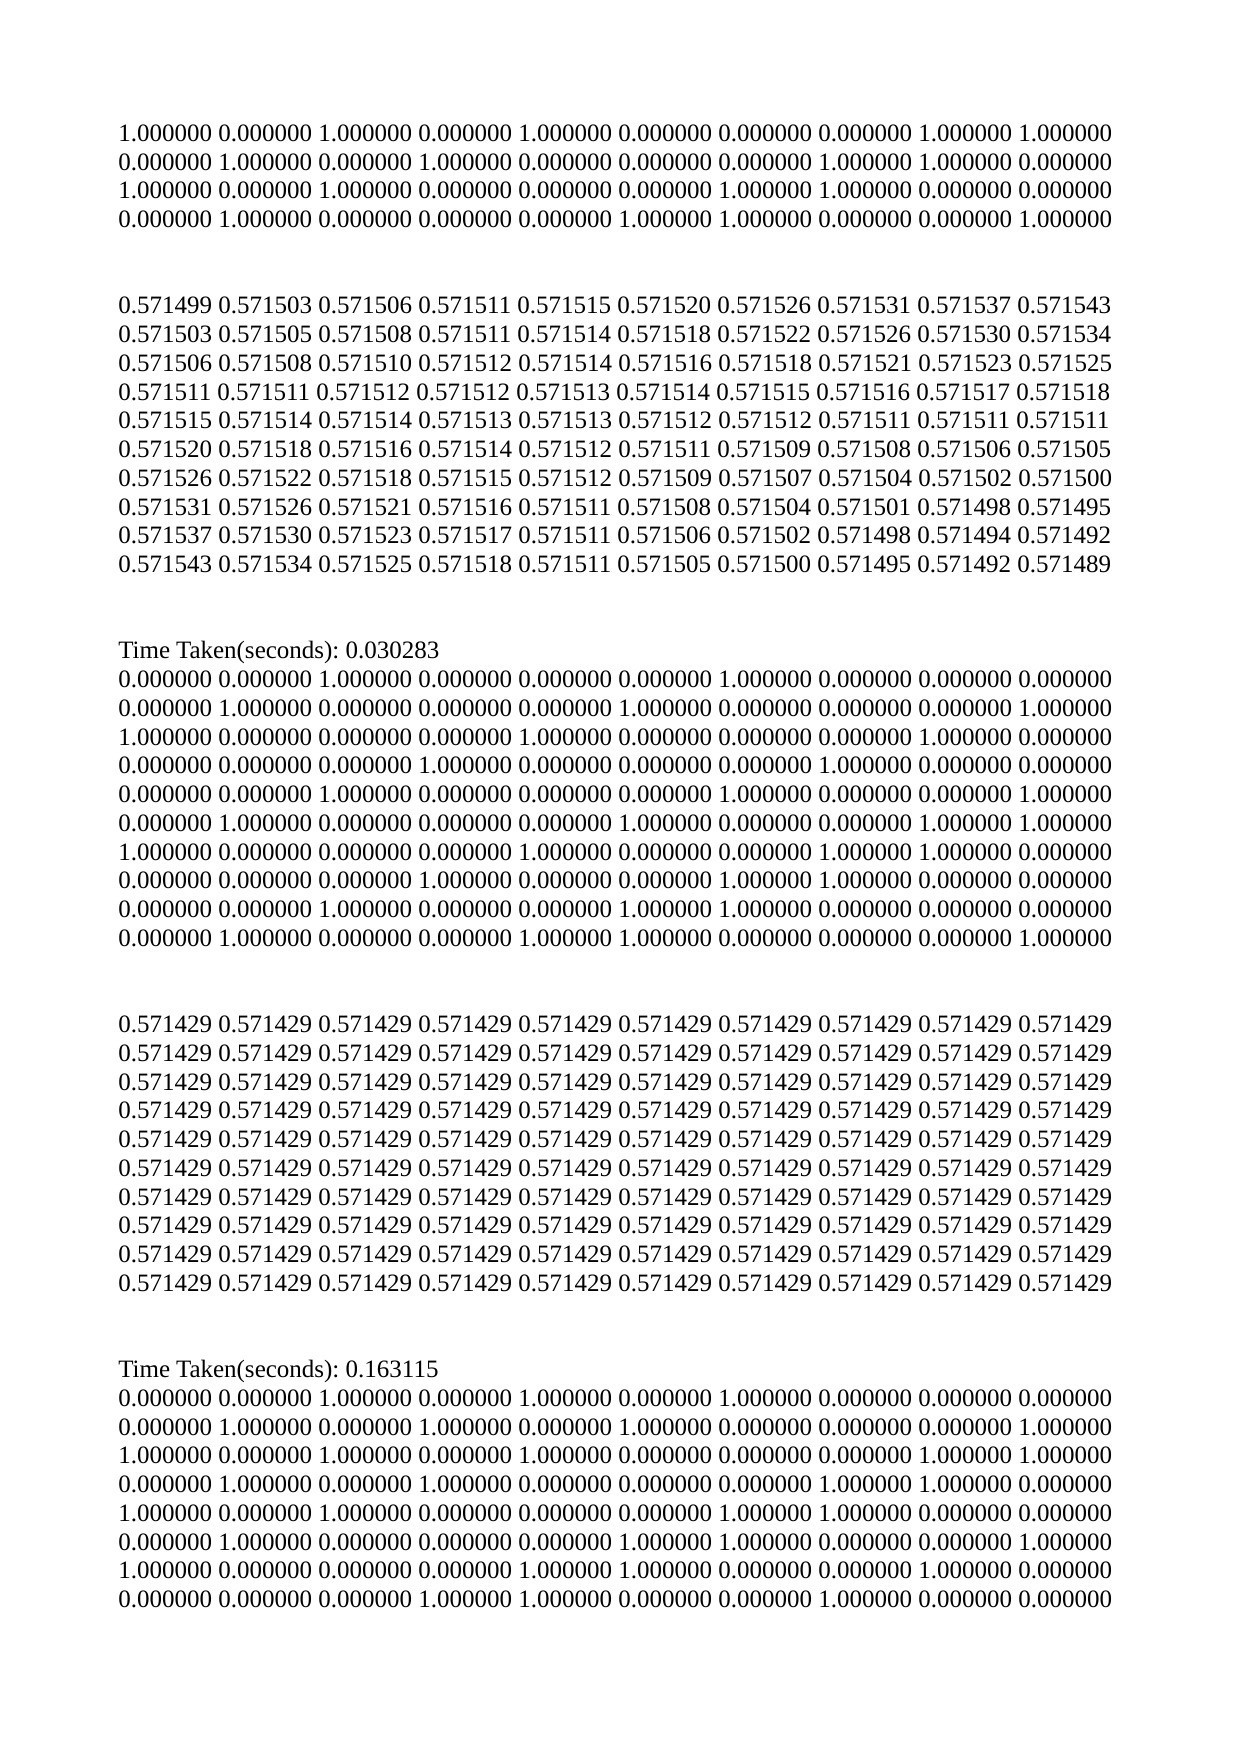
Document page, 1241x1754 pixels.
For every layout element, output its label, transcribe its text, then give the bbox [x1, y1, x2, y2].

text 0.571506 0.571508 0.571510 0.571512 0.571514 0.571516 0.571518 0.571521 0.571523 0.571525 [118, 348, 1122, 377]
text 0.571511 0.571511 0.571512 0.571512 0.571513 0.571514 0.571515 0.571516 0.571517 0.571518 [118, 377, 1122, 406]
text 1.000000 0.000000 1.000000 0.000000 1.000000 0.000000 0.000000 0.000000 1.000000 1.000000 [118, 1441, 1122, 1469]
text 1.000000 0.000000 0.000000 0.000000 1.000000 1.000000 0.000000 0.000000 1.000000 0.000000 [118, 1556, 1122, 1584]
text 0.000000 0.000000 1.000000 0.000000 0.000000 0.000000 1.000000 0.000000 0.000000 1.000000 [118, 779, 1122, 808]
text 0.571429 0.571429 0.571429 0.571429 0.571429 0.571429 0.571429 0.571429 0.571429 0.571429 [118, 1239, 1122, 1268]
text 0.571429 0.571429 0.571429 0.571429 0.571429 0.571429 0.571429 0.571429 0.571429 0.571429 [118, 1067, 1122, 1096]
text 0.000000 1.000000 0.000000 0.000000 0.000000 1.000000 1.000000 0.000000 0.000000 1.000000 [118, 204, 1122, 233]
text 0.571526 0.571522 0.571518 0.571515 0.571512 0.571509 0.571507 0.571504 0.571502 0.571500 [118, 463, 1122, 492]
text 0.571429 0.571429 0.571429 0.571429 0.571429 0.571429 0.571429 0.571429 0.571429 0.571429 [118, 1124, 1122, 1153]
text 0.571429 0.571429 0.571429 0.571429 0.571429 0.571429 0.571429 0.571429 0.571429 0.571429 [118, 1009, 1122, 1038]
text 0.571429 0.571429 0.571429 0.571429 0.571429 0.571429 0.571429 0.571429 0.571429 0.571429 [118, 1211, 1122, 1239]
text 0.000000 0.000000 1.000000 0.000000 0.000000 1.000000 1.000000 0.000000 0.000000 0.000000 [118, 894, 1122, 923]
text 0.571499 0.571503 0.571506 0.571511 0.571515 0.571520 0.571526 0.571531 0.571537 0.571543 [118, 291, 1122, 319]
text 1.000000 0.000000 0.000000 0.000000 1.000000 0.000000 0.000000 0.000000 1.000000 0.000000 [118, 722, 1122, 751]
text 0.000000 0.000000 0.000000 1.000000 0.000000 0.000000 0.000000 1.000000 0.000000 0.000000 [118, 751, 1122, 779]
text 0.000000 1.000000 0.000000 1.000000 0.000000 1.000000 0.000000 0.000000 0.000000 1.000000 [118, 1412, 1122, 1441]
text 0.571429 0.571429 0.571429 0.571429 0.571429 0.571429 0.571429 0.571429 0.571429 0.571429 [118, 1268, 1122, 1297]
text 0.000000 0.000000 1.000000 0.000000 1.000000 0.000000 1.000000 0.000000 0.000000 0.000000 [118, 1383, 1122, 1412]
text 0.000000 1.000000 0.000000 1.000000 0.000000 0.000000 0.000000 1.000000 1.000000 0.000000 [118, 147, 1122, 176]
text 0.571429 0.571429 0.571429 0.571429 0.571429 0.571429 0.571429 0.571429 0.571429 0.571429 [118, 1096, 1122, 1124]
text 0.000000 0.000000 1.000000 0.000000 0.000000 0.000000 1.000000 0.000000 0.000000 0.000000 [118, 664, 1122, 693]
text 0.571520 0.571518 0.571516 0.571514 0.571512 0.571511 0.571509 0.571508 0.571506 0.571505 [118, 434, 1122, 463]
text 0.000000 1.000000 0.000000 0.000000 0.000000 1.000000 0.000000 0.000000 1.000000 1.000000 [118, 808, 1122, 837]
text 0.000000 1.000000 0.000000 1.000000 0.000000 0.000000 0.000000 1.000000 1.000000 0.000000 [118, 1469, 1122, 1498]
text Time Taken(seconds): 0.163115 [118, 1354, 1122, 1383]
text 1.000000 0.000000 1.000000 0.000000 0.000000 0.000000 1.000000 1.000000 0.000000 0.000000 [118, 1498, 1122, 1527]
text 0.571537 0.571530 0.571523 0.571517 0.571511 0.571506 0.571502 0.571498 0.571494 0.571492 [118, 521, 1122, 549]
text 1.000000 0.000000 1.000000 0.000000 1.000000 0.000000 0.000000 0.000000 1.000000 1.000000 [118, 118, 1122, 147]
text Time Taken(seconds): 0.030283 [118, 636, 1122, 664]
text 0.571429 0.571429 0.571429 0.571429 0.571429 0.571429 0.571429 0.571429 0.571429 0.571429 [118, 1153, 1122, 1182]
text 0.000000 1.000000 0.000000 0.000000 1.000000 1.000000 0.000000 0.000000 0.000000 1.000000 [118, 923, 1122, 952]
text 0.571515 0.571514 0.571514 0.571513 0.571513 0.571512 0.571512 0.571511 0.571511 0.571511 [118, 406, 1122, 434]
text 0.571503 0.571505 0.571508 0.571511 0.571514 0.571518 0.571522 0.571526 0.571530 0.571534 [118, 319, 1122, 348]
text 0.571543 0.571534 0.571525 0.571518 0.571511 0.571505 0.571500 0.571495 0.571492 0.571489 [118, 549, 1122, 578]
text 0.000000 0.000000 0.000000 1.000000 1.000000 0.000000 0.000000 1.000000 0.000000 0.000000 [118, 1584, 1122, 1613]
text 0.000000 0.000000 0.000000 1.000000 0.000000 0.000000 1.000000 1.000000 0.000000 0.000000 [118, 866, 1122, 894]
text 1.000000 0.000000 0.000000 0.000000 1.000000 0.000000 0.000000 1.000000 1.000000 0.000000 [118, 837, 1122, 866]
text 1.000000 0.000000 1.000000 0.000000 0.000000 0.000000 1.000000 1.000000 0.000000 0.000000 [118, 176, 1122, 204]
text 0.571429 0.571429 0.571429 0.571429 0.571429 0.571429 0.571429 0.571429 0.571429 0.571429 [118, 1038, 1122, 1067]
text 0.000000 1.000000 0.000000 0.000000 0.000000 1.000000 1.000000 0.000000 0.000000 1.000000 [118, 1527, 1122, 1556]
text 0.571531 0.571526 0.571521 0.571516 0.571511 0.571508 0.571504 0.571501 0.571498 0.571495 [118, 492, 1122, 521]
text 0.571429 0.571429 0.571429 0.571429 0.571429 0.571429 0.571429 0.571429 0.571429 0.571429 [118, 1182, 1122, 1211]
text 0.000000 1.000000 0.000000 0.000000 0.000000 1.000000 0.000000 0.000000 0.000000 1.000000 [118, 693, 1122, 722]
